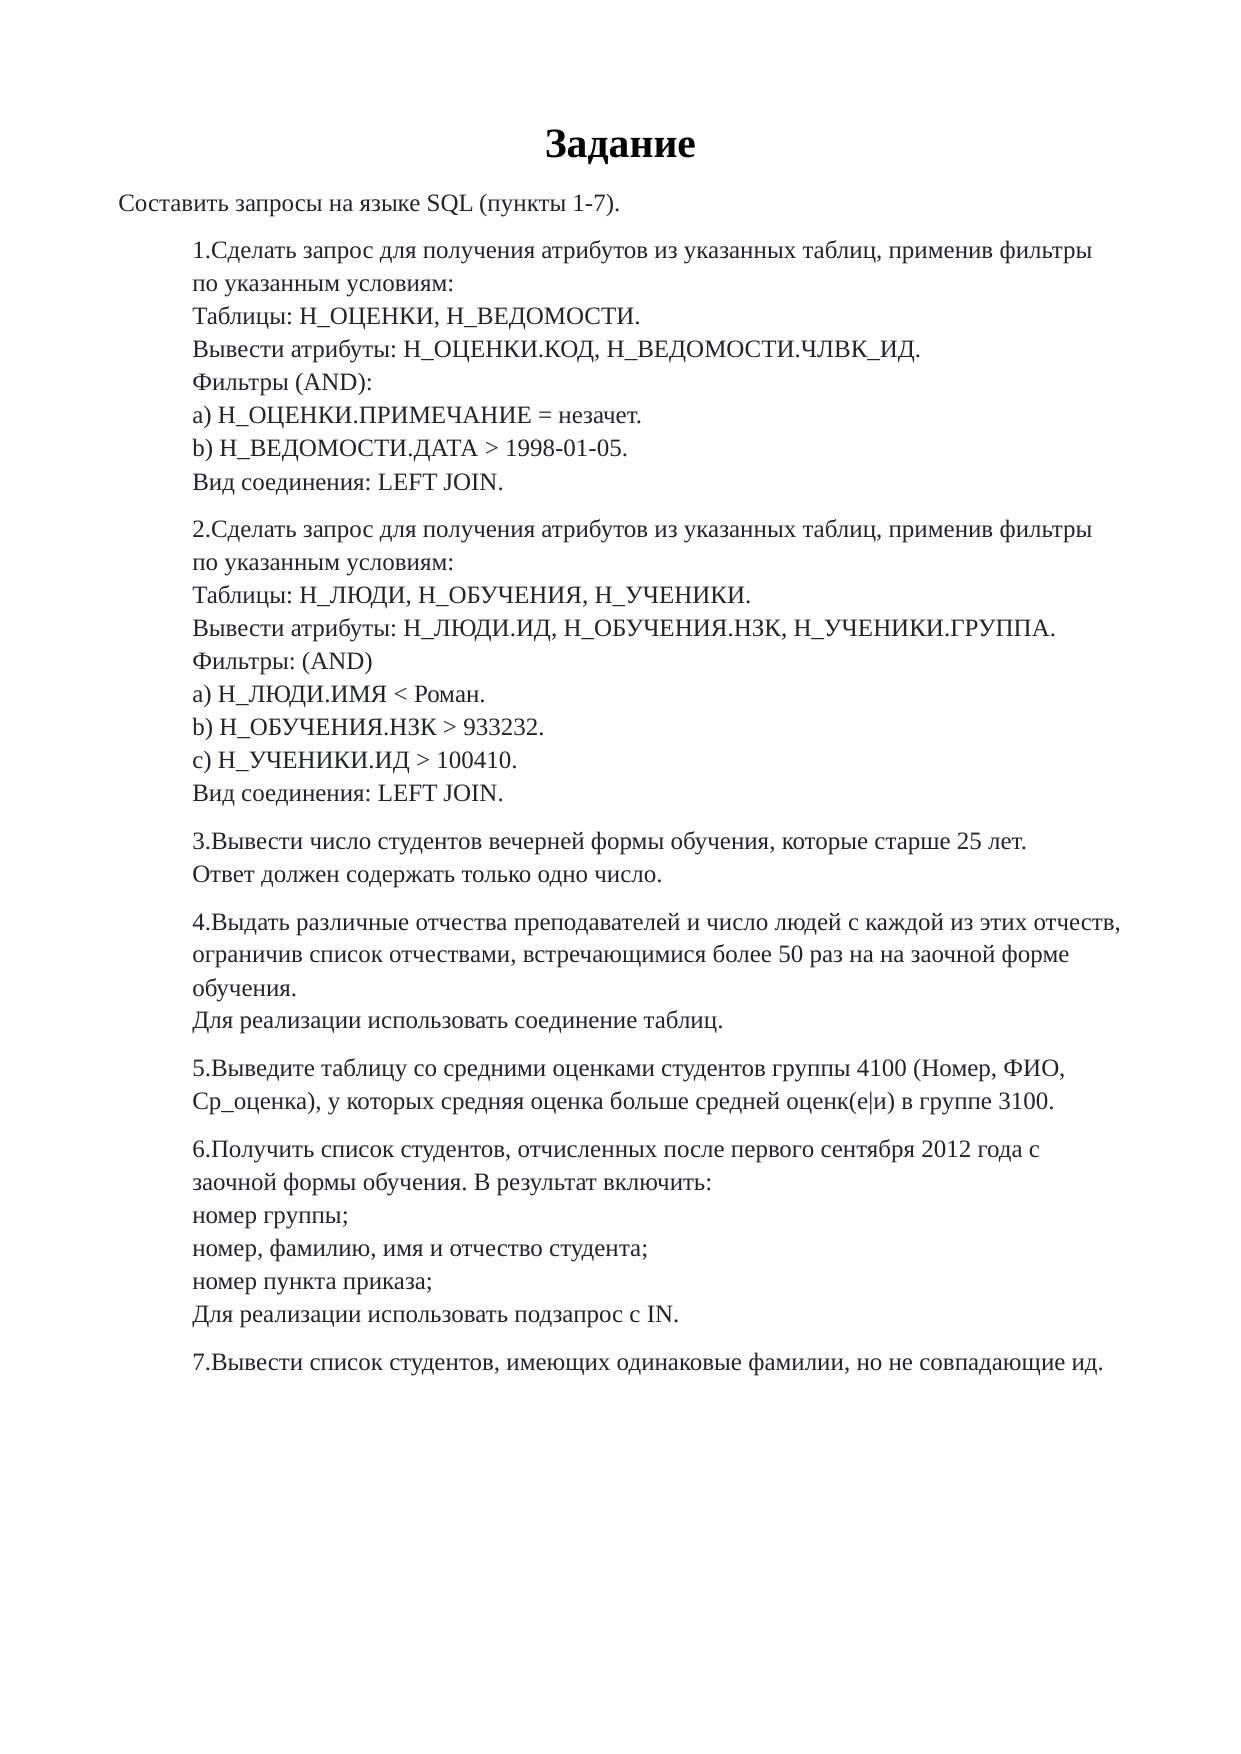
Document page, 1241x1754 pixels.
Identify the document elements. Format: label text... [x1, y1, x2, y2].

list Выведите таблицу со средними оценками студентов группы 4100 (Номер, ФИО, Ср_оценка), у которых средняя оценка больше средней оценк(е|и) в группе 3100. [118, 1053, 1122, 1115]
text [118, 1394, 1122, 1588]
text Задание [118, 118, 1122, 166]
list Сделать запрос для получения атрибутов из указанных таблиц, применив фильтры по указанным условиям: Таблицы: Н_ЛЮДИ, Н_ОБУЧЕНИЯ, Н_УЧЕНИКИ. Вывести атрибуты: Н_ЛЮДИ.ИД, Н_ОБУЧЕНИЯ.НЗК, Н_УЧЕНИКИ.ГРУППА. Фильтры: (AND) a) Н_ЛЮДИ.ИМЯ < Роман. b) Н_ОБУЧЕНИЯ.НЗК > 933232. c) Н_УЧЕНИКИ.ИД > 100410. Вид соединения: LEFT JOIN. [118, 514, 1122, 807]
list Вывести список студентов, имеющих одинаковые фамилии, но не совпадающие ид. [118, 1347, 1122, 1375]
list Получить список студентов, отчисленных после первого сентября 2012 года с заочной формы обучения. В результат включить: номер группы; номер, фамилию, имя и отчество студента; номер пункта приказа; Для реализации использовать подзапрос с IN. [118, 1134, 1122, 1328]
text Составить запросы на языке SQL (пункты 1-7). [118, 188, 1122, 217]
list Вывести число студентов вечерней формы обучения, которые старше 25 лет. Ответ должен содержать только одно число. [118, 826, 1122, 888]
list Выдать различные отчества преподавателей и число людей с каждой из этих отчеств, ограничив список отчествами, встречающимися более 50 раз на на заочной форме обучения. Для реализации использовать соединение таблиц. [118, 907, 1122, 1034]
list Сделать запрос для получения атрибутов из указанных таблиц, применив фильтры по указанным условиям: Таблицы: Н_ОЦЕНКИ, Н_ВЕДОМОСТИ. Вывести атрибуты: Н_ОЦЕНКИ.КОД, Н_ВЕДОМОСТИ.ЧЛВК_ИД. Фильтры (AND): a) Н_ОЦЕНКИ.ПРИМЕЧАНИЕ = незачет. b) Н_ВЕДОМОСТИ.ДАТА > 1998-01-05. Вид соединения: LEFT JOIN. [118, 235, 1122, 495]
